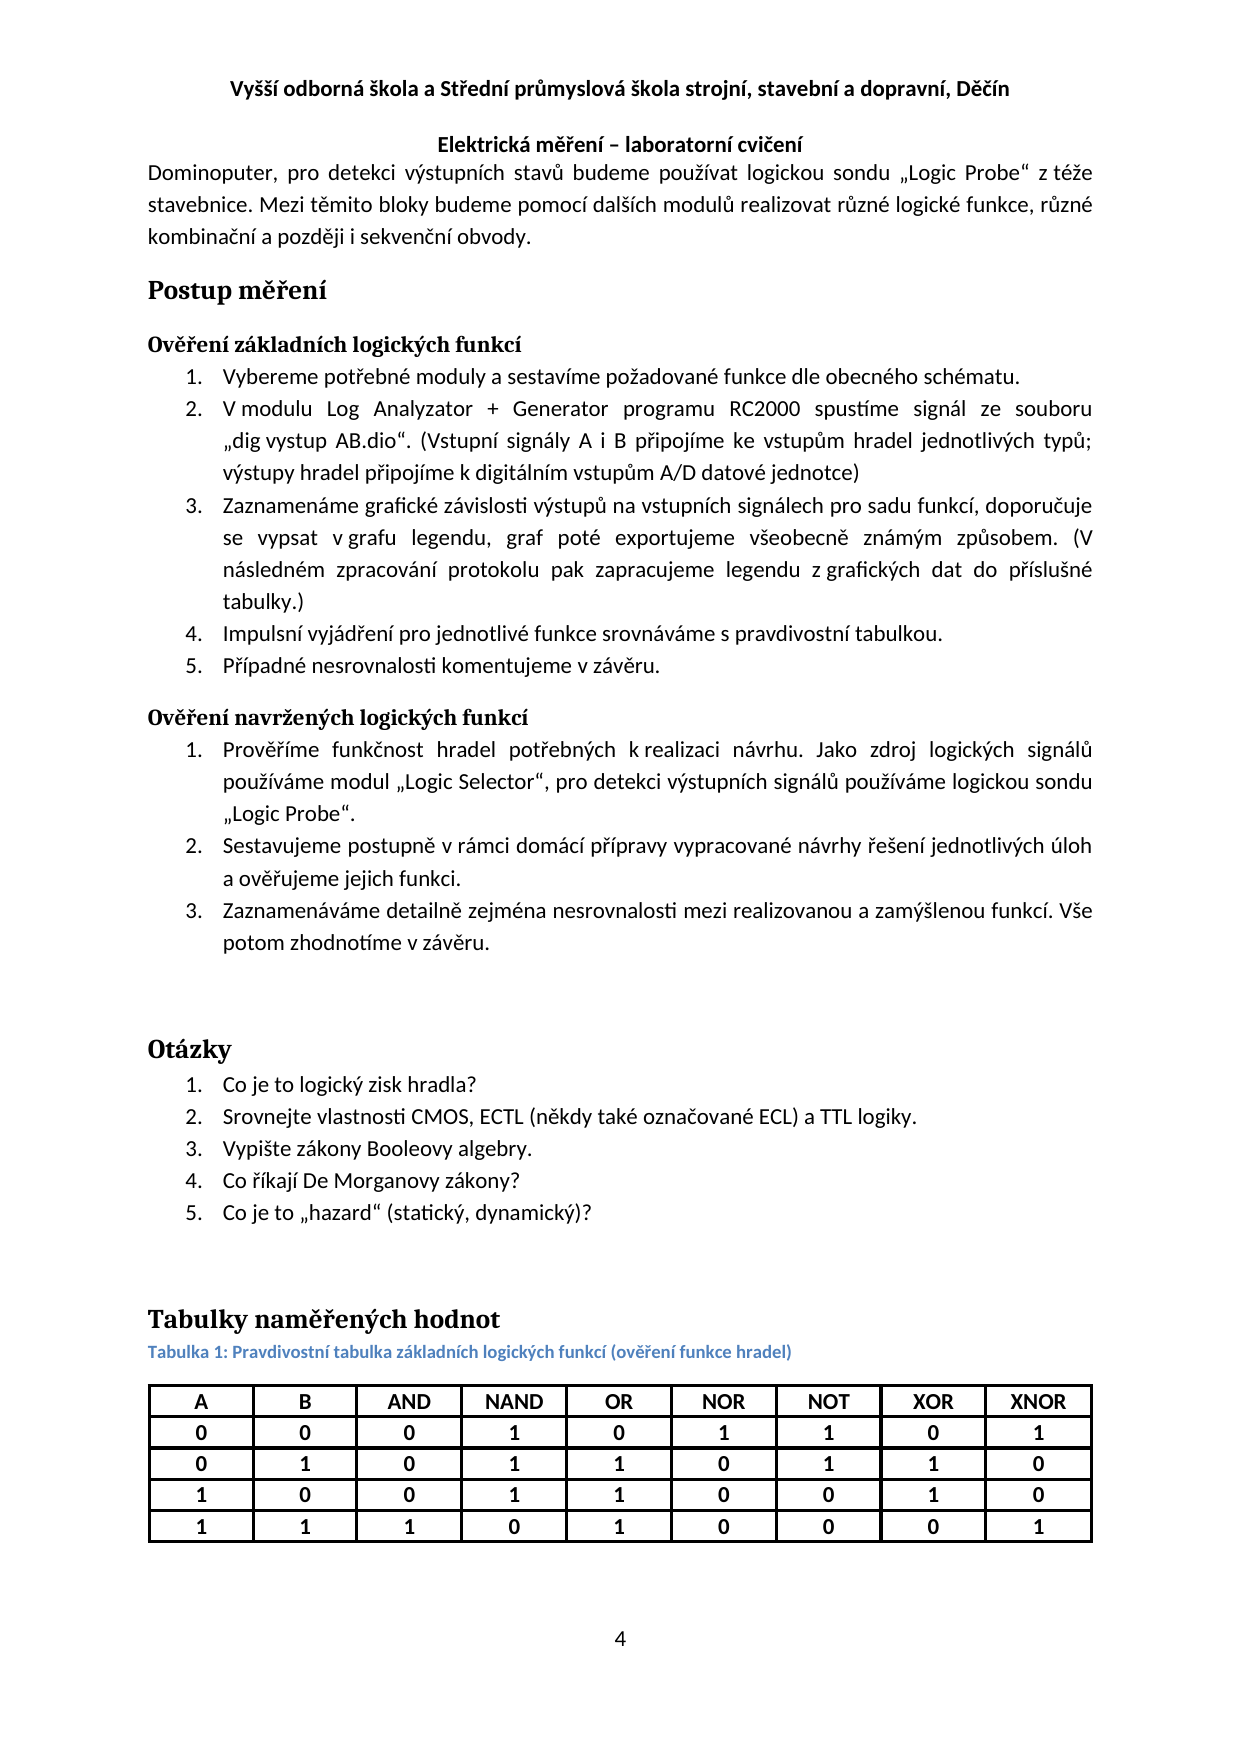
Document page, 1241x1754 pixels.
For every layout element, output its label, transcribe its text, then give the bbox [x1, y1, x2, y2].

table_header NOT [778, 1387, 879, 1415]
list Sestavujeme postupně v rámci domácí přípravy vypracované návrhy řešení jednotlivých úloh a ověřujeme jejich funkci. [185, 831, 1093, 892]
list Vypište zákony Booleovy algebry. [185, 1134, 1093, 1162]
table_cell 0 [463, 1512, 565, 1540]
list Co říkají De Morganovy zákony? [185, 1166, 1093, 1194]
table_cell 0 [255, 1418, 355, 1446]
list Co je to „hazard“ (statický, dynamický)? [185, 1198, 1093, 1227]
list Impulsní vyjádření pro jednotlivé funkce srovnáváme s pravdivostní tabulkou. [185, 619, 1093, 647]
table_cell 0 [255, 1481, 355, 1509]
table_cell 1 [673, 1418, 775, 1446]
table_header AND [358, 1387, 460, 1415]
table_cell 0 [778, 1481, 879, 1509]
list V modulu Log Analyzator + Generator programu RC2000 spustíme signál ze souboru „dig vystup AB.dio“. (Vstupní signály A i B připojíme ke vstupům hradel jednotlivých typů; výstupy hradel připojíme k digitálním vstupům A/D datové jednotce) [185, 394, 1093, 487]
table_header XOR [883, 1387, 984, 1415]
subtitle Ověření základních logických funkcí [148, 332, 1093, 358]
table_cell 1 [883, 1481, 984, 1509]
text Dominoputer, pro detekci výstupních stavů budeme používat logickou sondu „Logic Probe“ z téže stavebnice. Mezi těmito bloky budeme pomocí dalších modulů realizovat různé logické funkce, různé kombinační a později i sekvenční obvody. [148, 158, 1093, 250]
table_cell 0 [673, 1512, 775, 1540]
table_cell 0 [673, 1450, 775, 1477]
table_cell 0 [778, 1512, 879, 1540]
subtitle Ověření navržených logických funkcí [148, 705, 1093, 731]
table_cell 1 [568, 1450, 670, 1477]
subtitle Otázky [148, 1034, 1093, 1065]
table_header A [151, 1387, 252, 1415]
table_cell 0 [358, 1481, 460, 1509]
table_cell 1 [778, 1450, 879, 1477]
table_cell 0 [358, 1450, 460, 1477]
table_header XNOR [987, 1387, 1090, 1415]
table_cell 1 [463, 1450, 565, 1477]
table_cell 1 [463, 1418, 565, 1446]
list Srovnejte vlastnosti CMOS, ECTL (někdy také označované ECL) a TTL logiky. [185, 1102, 1093, 1130]
table_cell 1 [151, 1481, 252, 1509]
table_cell 0 [151, 1450, 252, 1477]
table_cell 1 [255, 1450, 355, 1477]
subtitle Tabulky naměřených hodnot [148, 1304, 1093, 1336]
table_cell 1 [463, 1481, 565, 1509]
table_cell 0 [883, 1418, 984, 1446]
table_cell 0 [883, 1512, 984, 1540]
list Případné nesrovnalosti komentujeme v závěru. [185, 652, 1093, 680]
text Tabulka 1: Pravdivostní tabulka základních logických funkcí (ověření funkce hradel) [148, 1340, 1093, 1363]
table_cell 1 [568, 1481, 670, 1509]
table_cell 0 [151, 1418, 252, 1446]
list Zaznamenáváme detailně zejména nesrovnalosti mezi realizovanou a zamýšlenou funkcí. Vše potom zhodnotíme v závěru. [185, 896, 1093, 956]
table_cell 0 [987, 1450, 1090, 1477]
table_cell 0 [987, 1481, 1090, 1509]
list Vybereme potřebné moduly a sestavíme požadované funkce dle obecného schématu. [185, 362, 1093, 390]
table_cell 1 [568, 1512, 670, 1540]
list Zaznamenáme grafické závislosti výstupů na vstupních signálech pro sadu funkcí, doporučuje se vypsat v grafu legendu, graf poté exportujeme všeobecně známým způsobem. (V následném zpracování protokolu pak zapracujeme legendu z grafických dat do příslušné tabulky.) [185, 491, 1093, 615]
table_cell 0 [358, 1418, 460, 1446]
table_cell 1 [255, 1512, 355, 1540]
table_header NAND [463, 1387, 565, 1415]
table_cell 1 [987, 1512, 1090, 1540]
table_cell 1 [883, 1450, 984, 1477]
table_cell 0 [673, 1481, 775, 1509]
list Co je to logický zisk hradla? [185, 1070, 1093, 1098]
table_header B [255, 1387, 355, 1415]
table_header NOR [673, 1387, 775, 1415]
table_header OR [568, 1387, 670, 1415]
table_cell 1 [987, 1418, 1090, 1446]
table_cell 1 [151, 1512, 252, 1540]
subtitle Postup měření [148, 275, 1093, 306]
table_cell 1 [358, 1512, 460, 1540]
list Prověříme funkčnost hradel potřebných k realizaci návrhu. Jako zdroj logických signálů používáme modul „Logic Selector“, pro detekci výstupních signálů používáme logickou sondu „Logic Probe“. [185, 735, 1093, 827]
table_cell 1 [778, 1418, 879, 1446]
table_cell 0 [568, 1418, 670, 1446]
